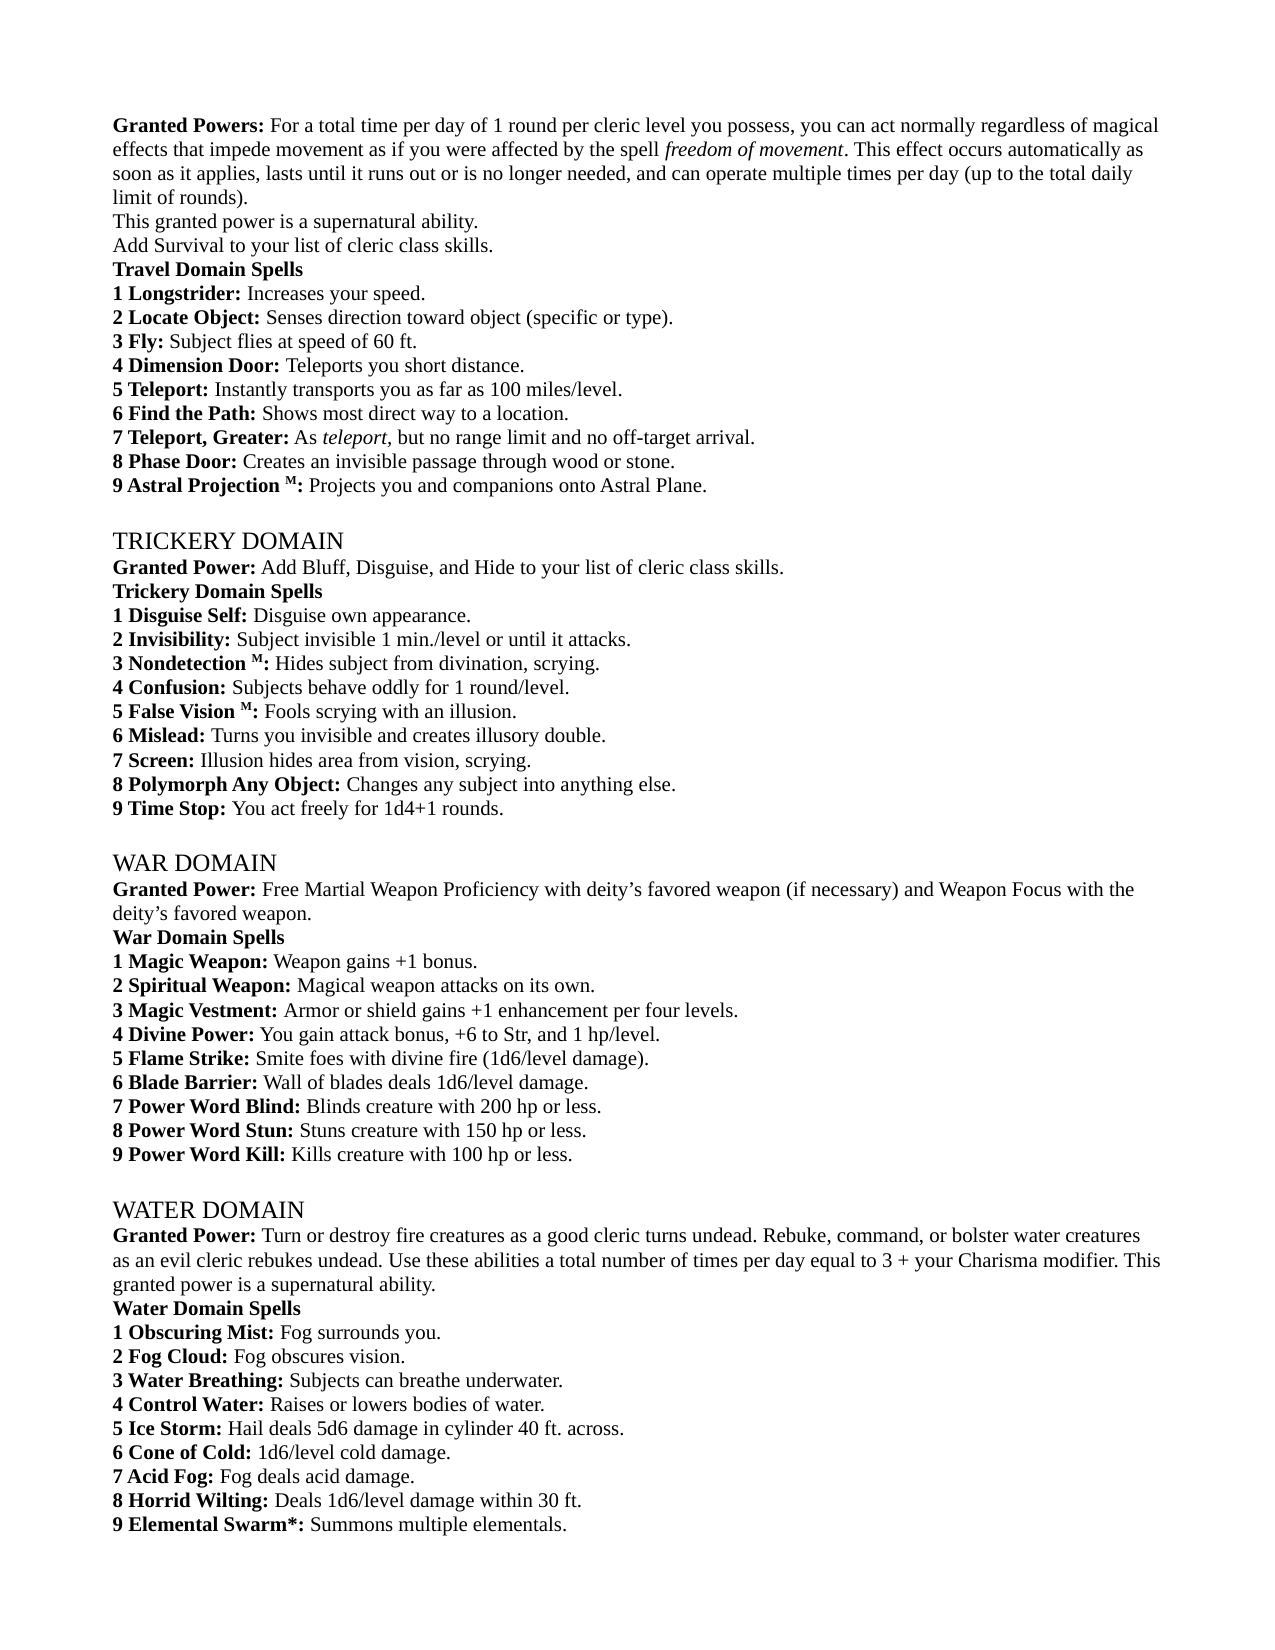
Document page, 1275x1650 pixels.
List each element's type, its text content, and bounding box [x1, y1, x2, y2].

text Add Survival to your list of cleric class skills. [112, 233, 1162, 257]
text 2 Invisibility: Subject invisible 1 min./level or until it attacks. [112, 627, 1162, 651]
text 3 Nondetection M: Hides subject from divination, scrying. [112, 651, 1162, 675]
text 7 Screen: Illusion hides area from vision, scrying. [112, 747, 1162, 772]
subtitle War Domain Spells [112, 925, 1162, 949]
text 1 Magic Weapon: Weapon gains +1 bonus. [112, 949, 1162, 973]
text WAR DOMAIN [112, 848, 1162, 877]
text 6 Find the Path: Shows most direct way to a location. [112, 401, 1162, 425]
text 5 Ice Storm: Hail deals 5d6 damage in cylinder 40 ft. across. [112, 1416, 1162, 1440]
text 4 Divine Power: You gain attack bonus, +6 to Str, and 1 hp/level. [112, 1022, 1162, 1046]
text 4 Confusion: Subjects behave oddly for 1 round/level. [112, 675, 1162, 699]
text Granted Power: Add Bluff, Disguise, and Hide to your list of cleric class skills. [112, 555, 1162, 579]
text 8 Phase Door: Creates an invisible passage through wood or stone. [112, 449, 1162, 473]
text Granted Powers: For a total time per day of 1 round per cleric level you possess, you can act normally regardless of magical effects that impede movement as if you were affected by the spell freedom of movement. This effect occurs automatically as soon as it applies, lasts until it runs out or is no longer needed, and can operate multiple times per day (up to the total daily limit of rounds). [112, 112, 1162, 209]
text 5 Flame Strike: Smite foes with divine fire (1d6/level damage). [112, 1046, 1162, 1070]
text 2 Fog Cloud: Fog obscures vision. [112, 1344, 1162, 1368]
text 6 Cone of Cold: 1d6/level cold damage. [112, 1440, 1162, 1464]
text 6 Blade Barrier: Wall of blades deals 1d6/level damage. [112, 1070, 1162, 1094]
text 1 Longstrider: Increases your speed. [112, 281, 1162, 305]
text WATER DOMAIN [112, 1195, 1162, 1223]
text 9 Time Stop: You act freely for 1d4+1 rounds. [112, 796, 1162, 820]
text 2 Locate Object: Senses direction toward object (specific or type). [112, 305, 1162, 329]
text Granted Power: Free Martial Weapon Proficiency with deity’s favored weapon (if necessary) and Weapon Focus with the deity’s favored weapon. [112, 877, 1162, 925]
text 7 Teleport, Greater: As teleport, but no range limit and no off-target arrival. [112, 425, 1162, 449]
text 1 Disguise Self: Disguise own appearance. [112, 603, 1162, 627]
text 8 Power Word Stun: Stuns creature with 150 hp or less. [112, 1118, 1162, 1142]
text 2 Spiritual Weapon: Magical weapon attacks on its own. [112, 973, 1162, 997]
subtitle Water Domain Spells [112, 1296, 1162, 1320]
text 6 Mislead: Turns you invisible and creates illusory double. [112, 723, 1162, 747]
text 3 Magic Vestment: Armor or shield gains +1 enhancement per four levels. [112, 997, 1162, 1022]
text 8 Polymorph Any Object: Changes any subject into anything else. [112, 772, 1162, 796]
text 3 Water Breathing: Subjects can breathe underwater. [112, 1368, 1162, 1392]
text 9 Power Word Kill: Kills creature with 100 hp or less. [112, 1142, 1162, 1166]
text 9 Elemental Swarm*: Summons multiple elementals. [112, 1512, 1162, 1536]
text Granted Power: Turn or destroy fire creatures as a good cleric turns undead. Rebuke, command, or bolster water creatures as an evil cleric rebukes undead. Use these abilities a total number of times per day equal to 3 + your Charisma modifier. This granted power is a supernatural ability. [112, 1223, 1162, 1296]
text TRICKERY DOMAIN [112, 526, 1162, 555]
text 5 False Vision M: Fools scrying with an illusion. [112, 699, 1162, 723]
text 4 Control Water: Raises or lowers bodies of water. [112, 1392, 1162, 1416]
text 3 Fly: Subject flies at speed of 60 ft. [112, 329, 1162, 353]
subtitle Travel Domain Spells [112, 257, 1162, 281]
text 7 Acid Fog: Fog deals acid damage. [112, 1464, 1162, 1488]
text 8 Horrid Wilting: Deals 1d6/level damage within 30 ft. [112, 1488, 1162, 1512]
text This granted power is a supernatural ability. [112, 209, 1162, 233]
text 4 Dimension Door: Teleports you short distance. [112, 353, 1162, 377]
text 5 Teleport: Instantly transports you as far as 100 miles/level. [112, 377, 1162, 401]
text 9 Astral Projection M: Projects you and companions onto Astral Plane. [112, 473, 1162, 497]
subtitle Trickery Domain Spells [112, 579, 1162, 603]
text 1 Obscuring Mist: Fog surrounds you. [112, 1320, 1162, 1344]
text 7 Power Word Blind: Blinds creature with 200 hp or less. [112, 1094, 1162, 1118]
